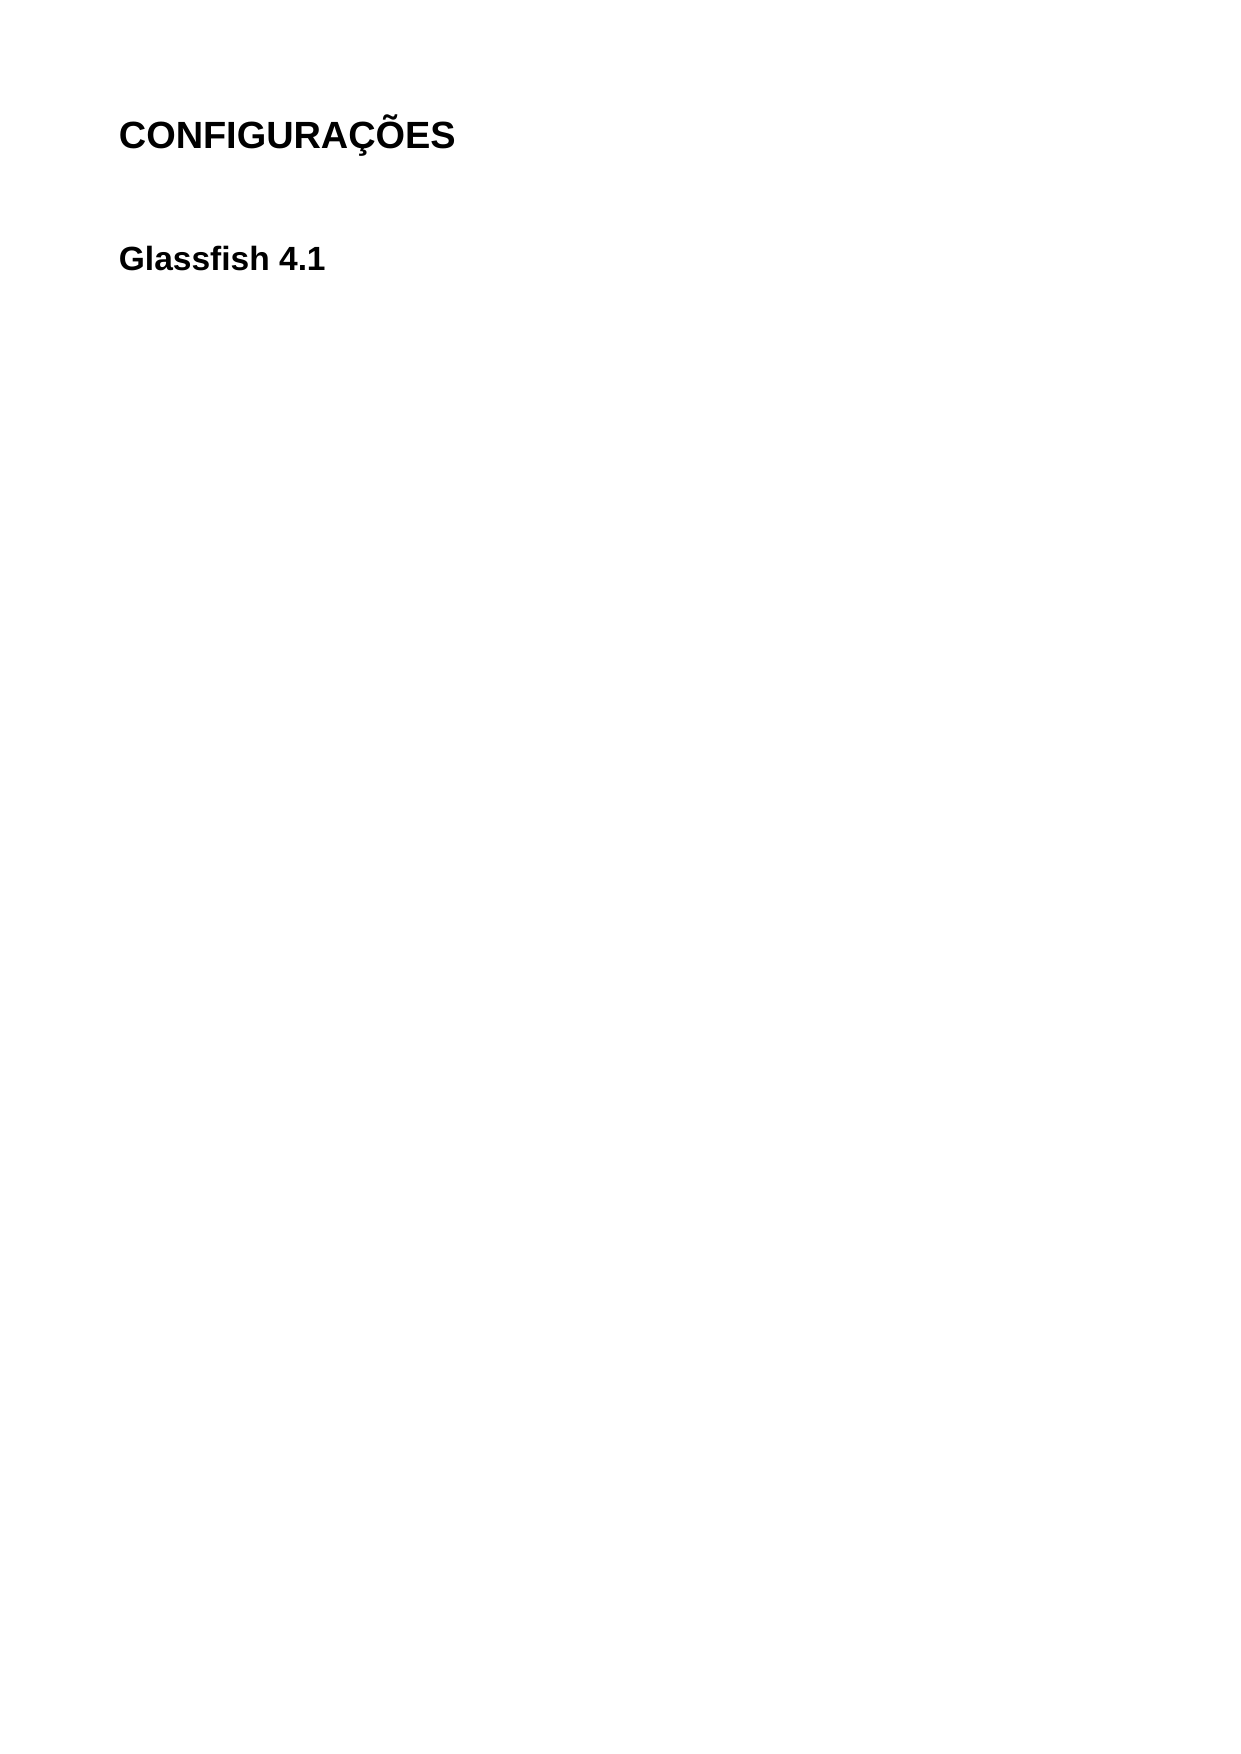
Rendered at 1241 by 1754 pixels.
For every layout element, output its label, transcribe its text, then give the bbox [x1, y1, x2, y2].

subtitle Glassfish 4.1 [119, 238, 1121, 277]
subtitle CONFIGURAÇÕES [119, 112, 1121, 156]
